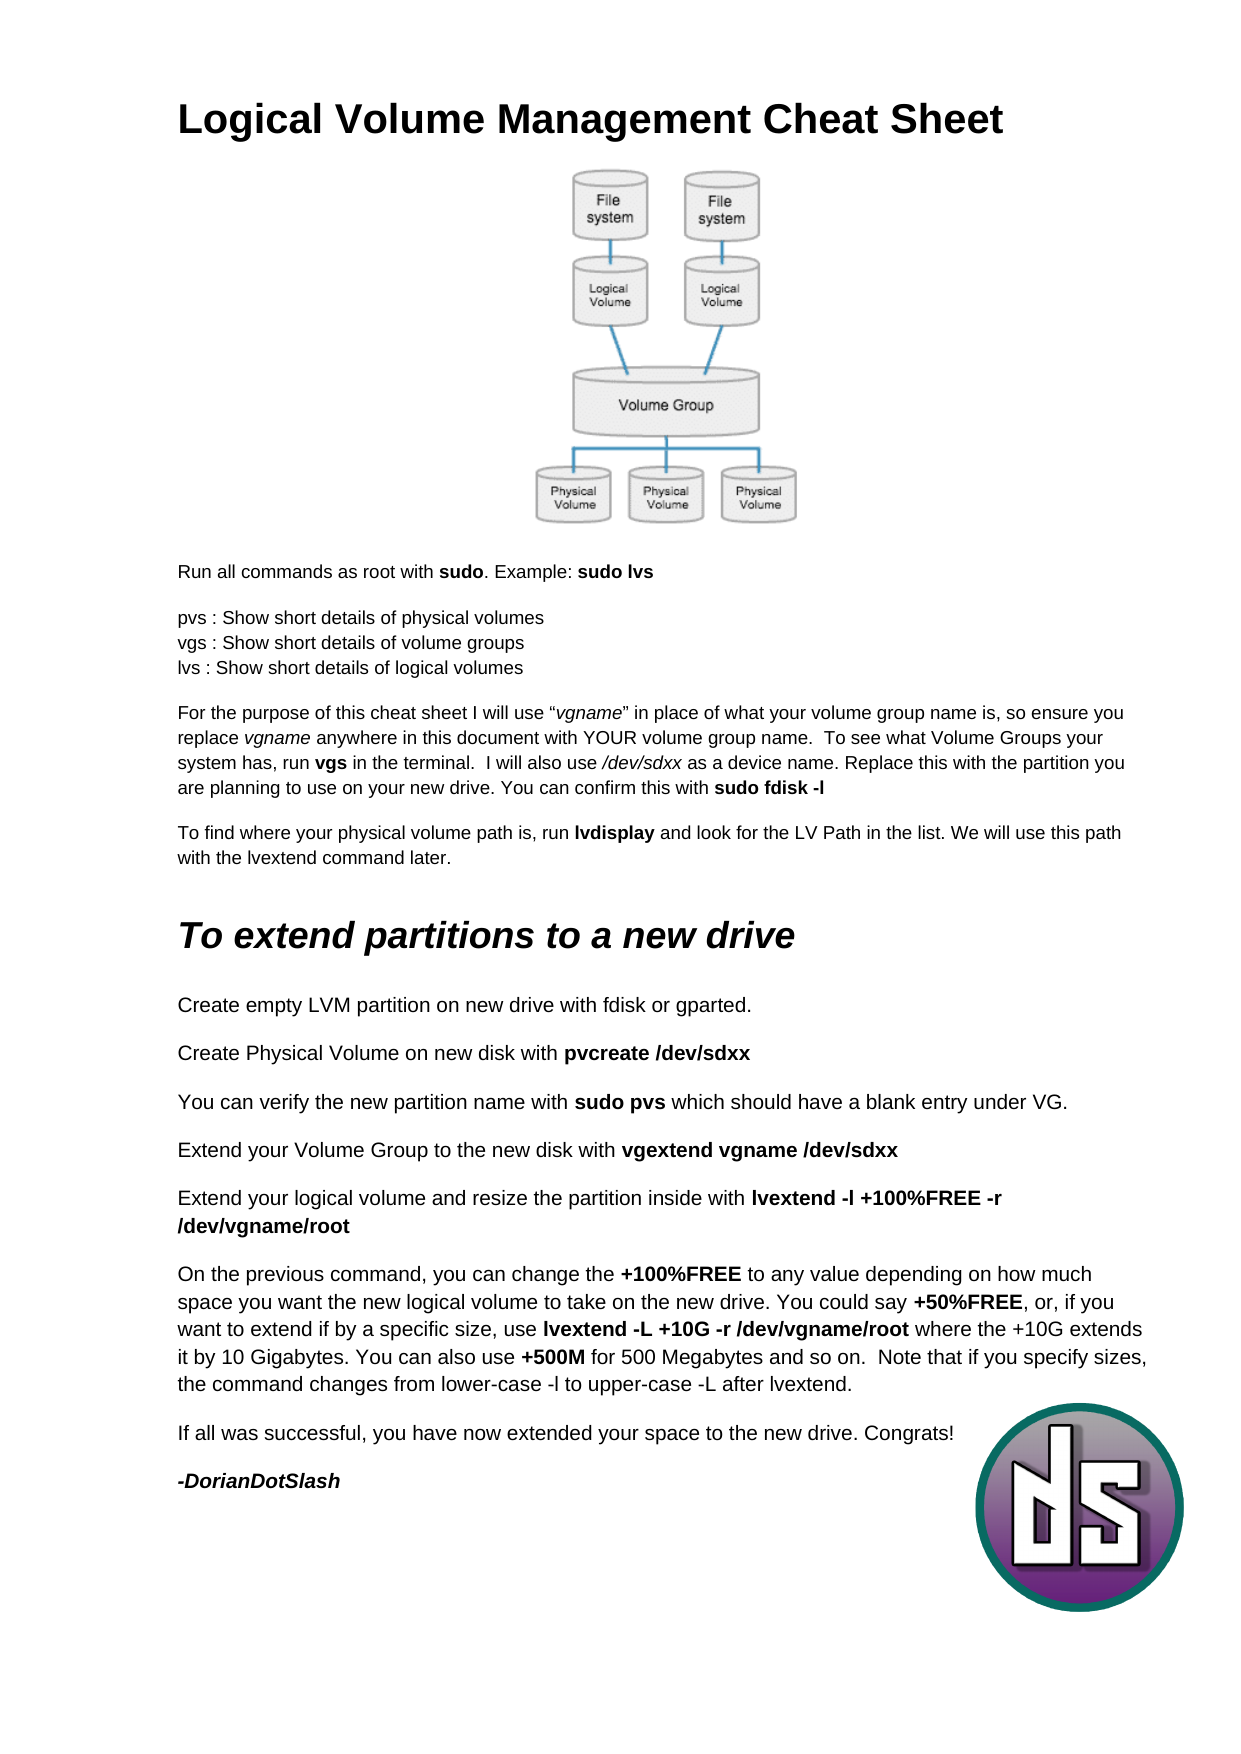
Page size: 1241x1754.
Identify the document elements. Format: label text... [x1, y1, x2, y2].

picture [505, 149, 824, 537]
text On the previous command, you can change the +100%FREE to any value depending on how much space you want the new logical volume to take on the new drive. You could say +50%FREE, or, if you want to extend if by a specific size, use lvextend -L +10G -r /dev/vgname/root where the +10G extends it by 10 Gigabytes. You can also use +500M for 500 Megabytes and so on. Note that if you specify sizes, the command changes from lower-case -l to upper-case -L after lvextend. [177, 1262, 1152, 1396]
picture [969, 1398, 1188, 1617]
text -DorianDotSlash [177, 1469, 969, 1493]
text Extend your Volume Group to the new disk with vgextend vgname /dev/sdxx [177, 1138, 1152, 1162]
text For the purpose of this cheat sheet I will use “vgname” in place of what your volume group name is, so ensure you replace vgname anywhere in this document with YOUR volume group name. To see what Volume Groups your system has, run vgs in the terminal. I will also use /dev/sdxx as a device name. Replace this with the partition you are planning to use on your new drive. You can confirm this with sudo fdisk -l [177, 702, 1152, 798]
text To find where your physical volume path is, run lvdisplay and look for the LV Path in the list. We will use this path with the lvextend command later. [177, 822, 1152, 868]
text pvs : Show short details of physical volumes vgs : Show short details of volume groups lvs : Show short details of logical volumes [177, 607, 1152, 678]
text Create empty LVM partition on new drive with fdisk or gparted. [177, 963, 1152, 1017]
text Run all commands as root with sudo. Example: sudo lvs [177, 561, 1152, 583]
text You can verify the new partition name with sudo pvs which should have a blank entry under VG. [177, 1089, 1152, 1113]
text If all was successful, you have now extended your space to the new drive. Congrats! [177, 1420, 969, 1444]
text Create Physical Volume on new disk with pvcreate /dev/sdxx [177, 1041, 1152, 1065]
text Logical Volume Management Cheat Sheet [177, 95, 1152, 143]
text Extend your logical volume and resize the partition inside with lvextend -l +100%FREE -r /dev/vgname/root [177, 1186, 1152, 1238]
text To extend partitions to a new drive [177, 913, 1152, 957]
